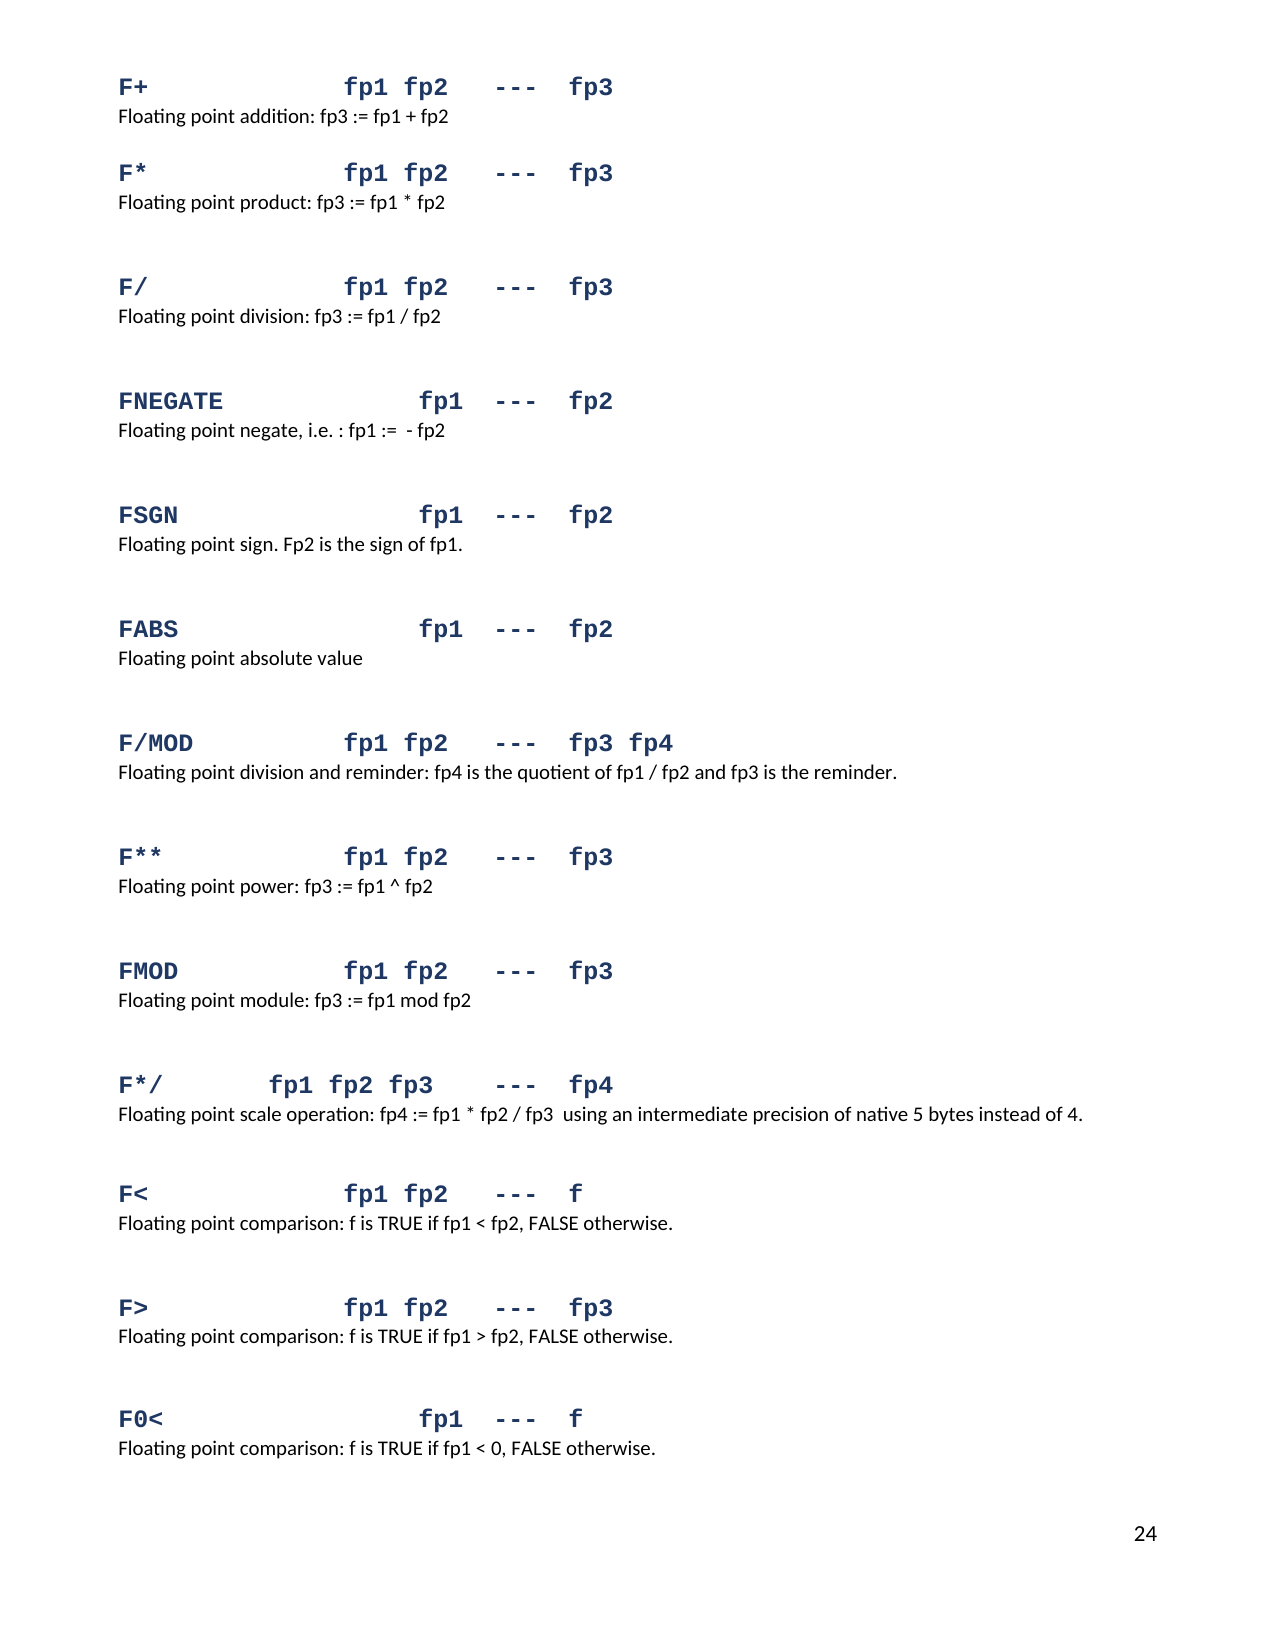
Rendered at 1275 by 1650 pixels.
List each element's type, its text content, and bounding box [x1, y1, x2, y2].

subtitle F> fp1 fp2 --- fp3 [118, 1295, 1157, 1324]
text Floating point product: fp3 := fp1 * fp2 [118, 189, 1157, 215]
text Floating point division and reminder: fp4 is the quotient of fp1 / fp2 and fp3 is the reminder. [118, 759, 1157, 784]
subtitle F*/ fp1 fp2 fp3 --- fp4 [118, 1073, 1157, 1101]
text Floating point absolute value [118, 645, 1157, 671]
subtitle F* fp1 fp2 --- fp3 [118, 161, 1157, 189]
subtitle F0< fp1 --- f [118, 1407, 1157, 1435]
text Floating point comparison: f is TRUE if fp1 > fp2, FALSE otherwise. [118, 1324, 1157, 1349]
text Floating point module: fp3 := fp1 mod fp2 [118, 987, 1157, 1012]
text Floating point comparison: f is TRUE if fp1 < 0, FALSE otherwise. [118, 1435, 1157, 1460]
text Floating point addition: fp3 := fp1 + fp2 [118, 103, 1157, 129]
subtitle FSGN fp1 --- fp2 [118, 503, 1157, 531]
text Floating point comparison: f is TRUE if fp1 < fp2, FALSE otherwise. [118, 1210, 1157, 1235]
text Floating point scale operation: fp4 := fp1 * fp2 / fp3 using an intermediate precision of native 5 bytes instead of 4. [118, 1101, 1157, 1126]
text Floating point power: fp3 := fp1 ^ fp2 [118, 873, 1157, 898]
subtitle F/ fp1 fp2 --- fp3 [118, 275, 1157, 303]
subtitle F** fp1 fp2 --- fp3 [118, 845, 1157, 873]
text Floating point negate, i.e. : fp1 := - fp2 [118, 417, 1157, 443]
subtitle F/MOD fp1 fp2 --- fp3 fp4 [118, 731, 1157, 759]
subtitle FNEGATE fp1 --- fp2 [118, 389, 1157, 417]
text Floating point sign. Fp2 is the sign of fp1. [118, 531, 1157, 557]
subtitle FABS fp1 --- fp2 [118, 617, 1157, 645]
text Floating point division: fp3 := fp1 / fp2 [118, 303, 1157, 329]
subtitle F+ fp1 fp2 --- fp3 [118, 75, 1157, 103]
subtitle F< fp1 fp2 --- f [118, 1181, 1157, 1210]
subtitle FMOD fp1 fp2 --- fp3 [118, 959, 1157, 987]
